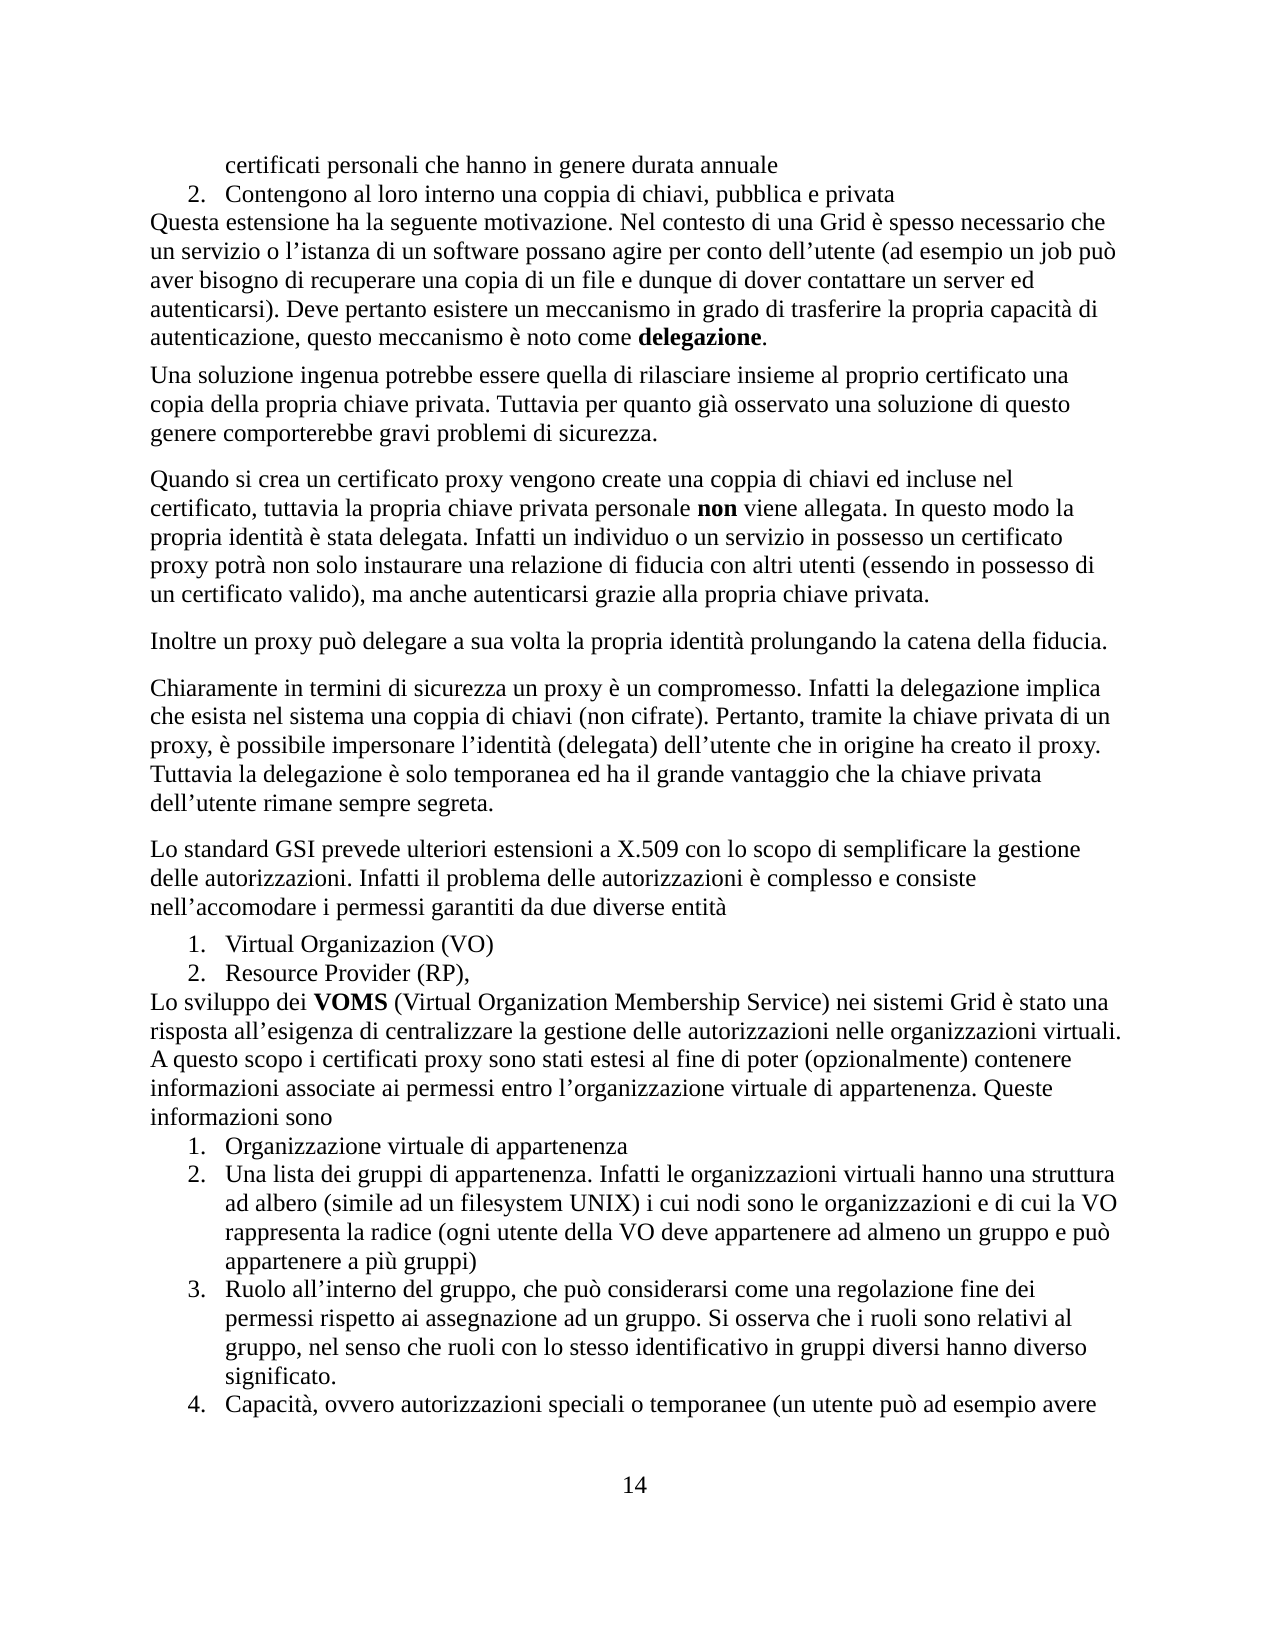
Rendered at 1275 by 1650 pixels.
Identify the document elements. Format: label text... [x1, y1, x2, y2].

list Virtual Organizazion (VO) [187, 929, 1125, 958]
list Capacità, ovvero autorizzazioni speciali o temporanee (un utente può ad esempio avere [187, 1389, 1125, 1418]
list Organizzazione virtuale di appartenenza [187, 1131, 1125, 1159]
text Una soluzione ingenua potrebbe essere quella di rilasciare insieme al proprio certificato una copia della propria chiave privata. Tuttavia per quanto già osservato una soluzione di questo genere comporterebbe gravi problemi di sicurezza. [150, 360, 1125, 446]
list Una lista dei gruppi di appartenenza. Infatti le organizzazioni virtuali hanno una struttura ad albero (simile ad un filesystem UNIX) i cui nodi sono le organizzazioni e di cui la VO rappresenta la radice (ogni utente della VO deve appartenere ad almeno un gruppo e può appartenere a più gruppi) [187, 1159, 1125, 1274]
text Lo standard GSI prevede ulteriori estensioni a X.509 con lo scopo di semplificare la gestione delle autorizzazioni. Infatti il problema delle autorizzazioni è complesso e consiste nell’accomodare i permessi garantiti da due diverse entità [150, 834, 1125, 921]
list Contengono al loro interno una coppia di chiavi, pubblica e privata [187, 179, 1125, 207]
list certificati personali che hanno in genere durata annuale [187, 150, 1125, 179]
text Questa estensione ha la seguente motivazione. Nel contesto di una Grid è spesso necessario che un servizio o l’istanza di un software possano agire per conto dell’utente (ad esempio un job può aver bisogno di recuperare una copia di un file e dunque di dover contattare un server ed autenticarsi). Deve pertanto esistere un meccanismo in grado di trasferire la propria capacità di autenticazione, questo meccanismo è noto come delegazione. [150, 207, 1125, 351]
text Chiaramente in termini di sicurezza un proxy è un compromesso. Infatti la delegazione implica che esista nel sistema una coppia di chiavi (non cifrate). Pertanto, tramite la chiave privata di un proxy, è possibile impersonare l’identità (delegata) dell’utente che in origine ha creato il proxy. Tuttavia la delegazione è solo temporanea ed ha il grande vantaggio che la chiave privata dell’utente rimane sempre segreta. [150, 673, 1125, 816]
text Inoltre un proxy può delegare a sua volta la propria identità prolungando la catena della fiducia. [150, 626, 1125, 655]
text Lo sviluppo dei VOMS (Virtual Organization Membership Service) nei sistemi Grid è stato una risposta all’esigenza di centralizzare la gestione delle autorizzazioni nelle organizzazioni virtuali. A questo scopo i certificati proxy sono stati estesi al fine di poter (opzionalmente) contenere informazioni associate ai permessi entro l’organizzazione virtuale di appartenenza. Queste informazioni sono [150, 987, 1125, 1131]
list Resource Provider (RP), [187, 958, 1125, 987]
text Quando si crea un certificato proxy vengono create una coppia di chiavi ed incluse nel certificato, tuttavia la propria chiave privata personale non viene allegata. In questo modo la propria identità è stata delegata. Infatti un individuo o un servizio in possesso un certificato proxy potrà non solo instaurare una relazione di fiducia con altri utenti (essendo in possesso di un certificato valido), ma anche autenticarsi grazie alla propria chiave privata. [150, 464, 1125, 608]
list Ruolo all’interno del gruppo, che può considerarsi come una regolazione fine dei permessi rispetto ai assegnazione ad un gruppo. Si osserva che i ruoli sono relativi al gruppo, nel senso che ruoli con lo stesso identificativo in gruppi diversi hanno diverso significato. [187, 1274, 1125, 1389]
